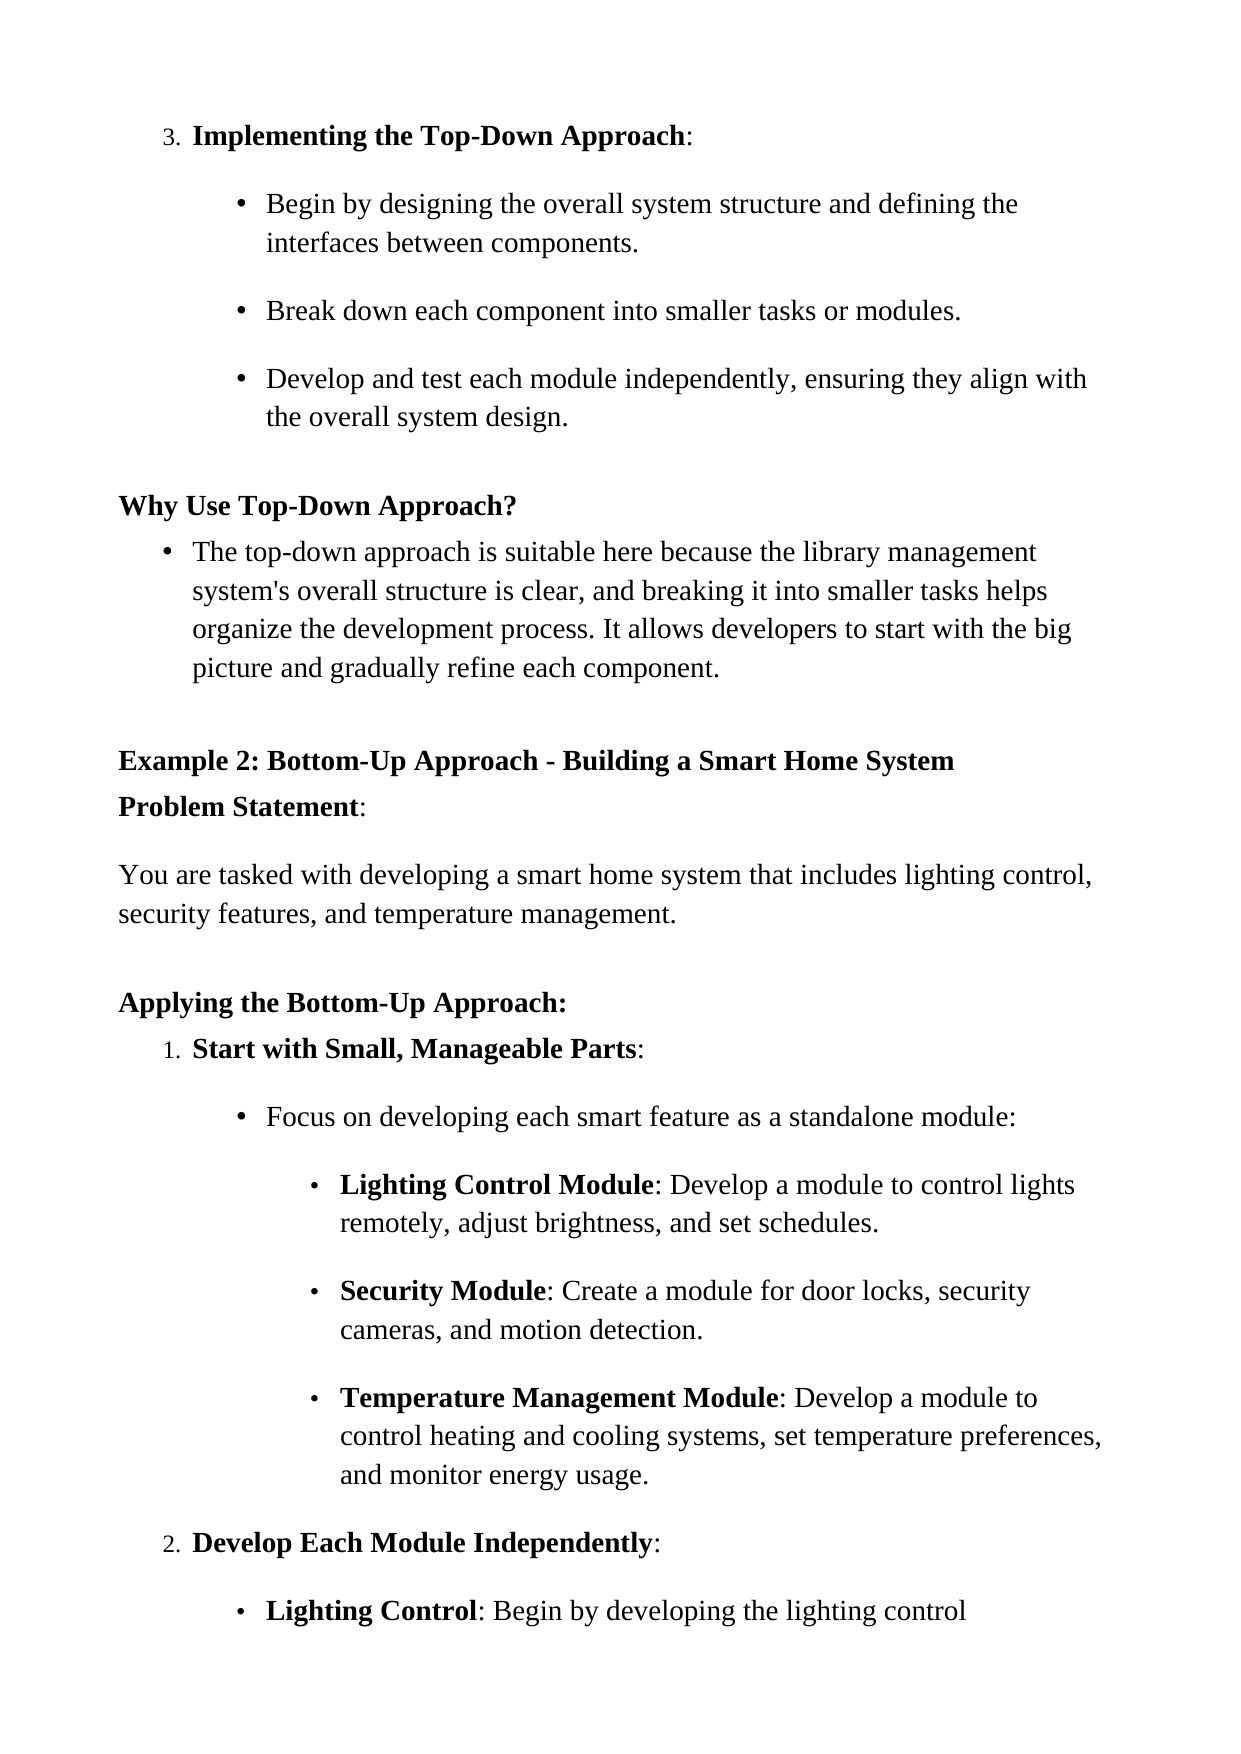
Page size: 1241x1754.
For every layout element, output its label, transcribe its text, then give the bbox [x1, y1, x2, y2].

list Begin by designing the overall system structure and defining the interfaces between components. [236, 186, 1122, 258]
list Lighting Control Module: Develop a module to control lights remotely, adjust brightness, and set schedules. [310, 1167, 1122, 1239]
list The top-down approach is suitable here because the library management system's overall structure is clear, and breaking it into smaller tasks helps organize the development process. It allows developers to start with the big picture and gradually refine each component. [162, 534, 1122, 684]
text You are tasked with developing a smart home system that includes lighting control, security features, and temperature management. [118, 857, 1122, 929]
list Implementing the Top-Down Approach: [162, 118, 1122, 152]
list Break down each component into smaller tasks or modules. [236, 293, 1122, 326]
subtitle Why Use Top-Down Approach? [118, 488, 1122, 522]
list Develop Each Module Independently: [162, 1525, 1122, 1559]
list Focus on developing each smart feature as a standalone module: [236, 1099, 1122, 1132]
list Lighting Control: Begin by developing the lighting control [236, 1593, 1122, 1627]
list Temperature Management Module: Develop a module to control heating and cooling systems, set temperature preferences, and monitor energy usage. [310, 1380, 1122, 1491]
list Security Module: Create a module for door locks, security cameras, and motion detection. [310, 1273, 1122, 1346]
text Problem Statement: [118, 789, 1122, 823]
list Develop and test each module independently, ensuring they align with the overall system design. [236, 361, 1122, 433]
list Start with Small, Manageable Parts: [162, 1031, 1122, 1064]
subtitle Example 2: Bottom-Up Approach - Building a Smart Home System [118, 743, 1122, 777]
subtitle Applying the Bottom-Up Approach: [118, 985, 1122, 1018]
